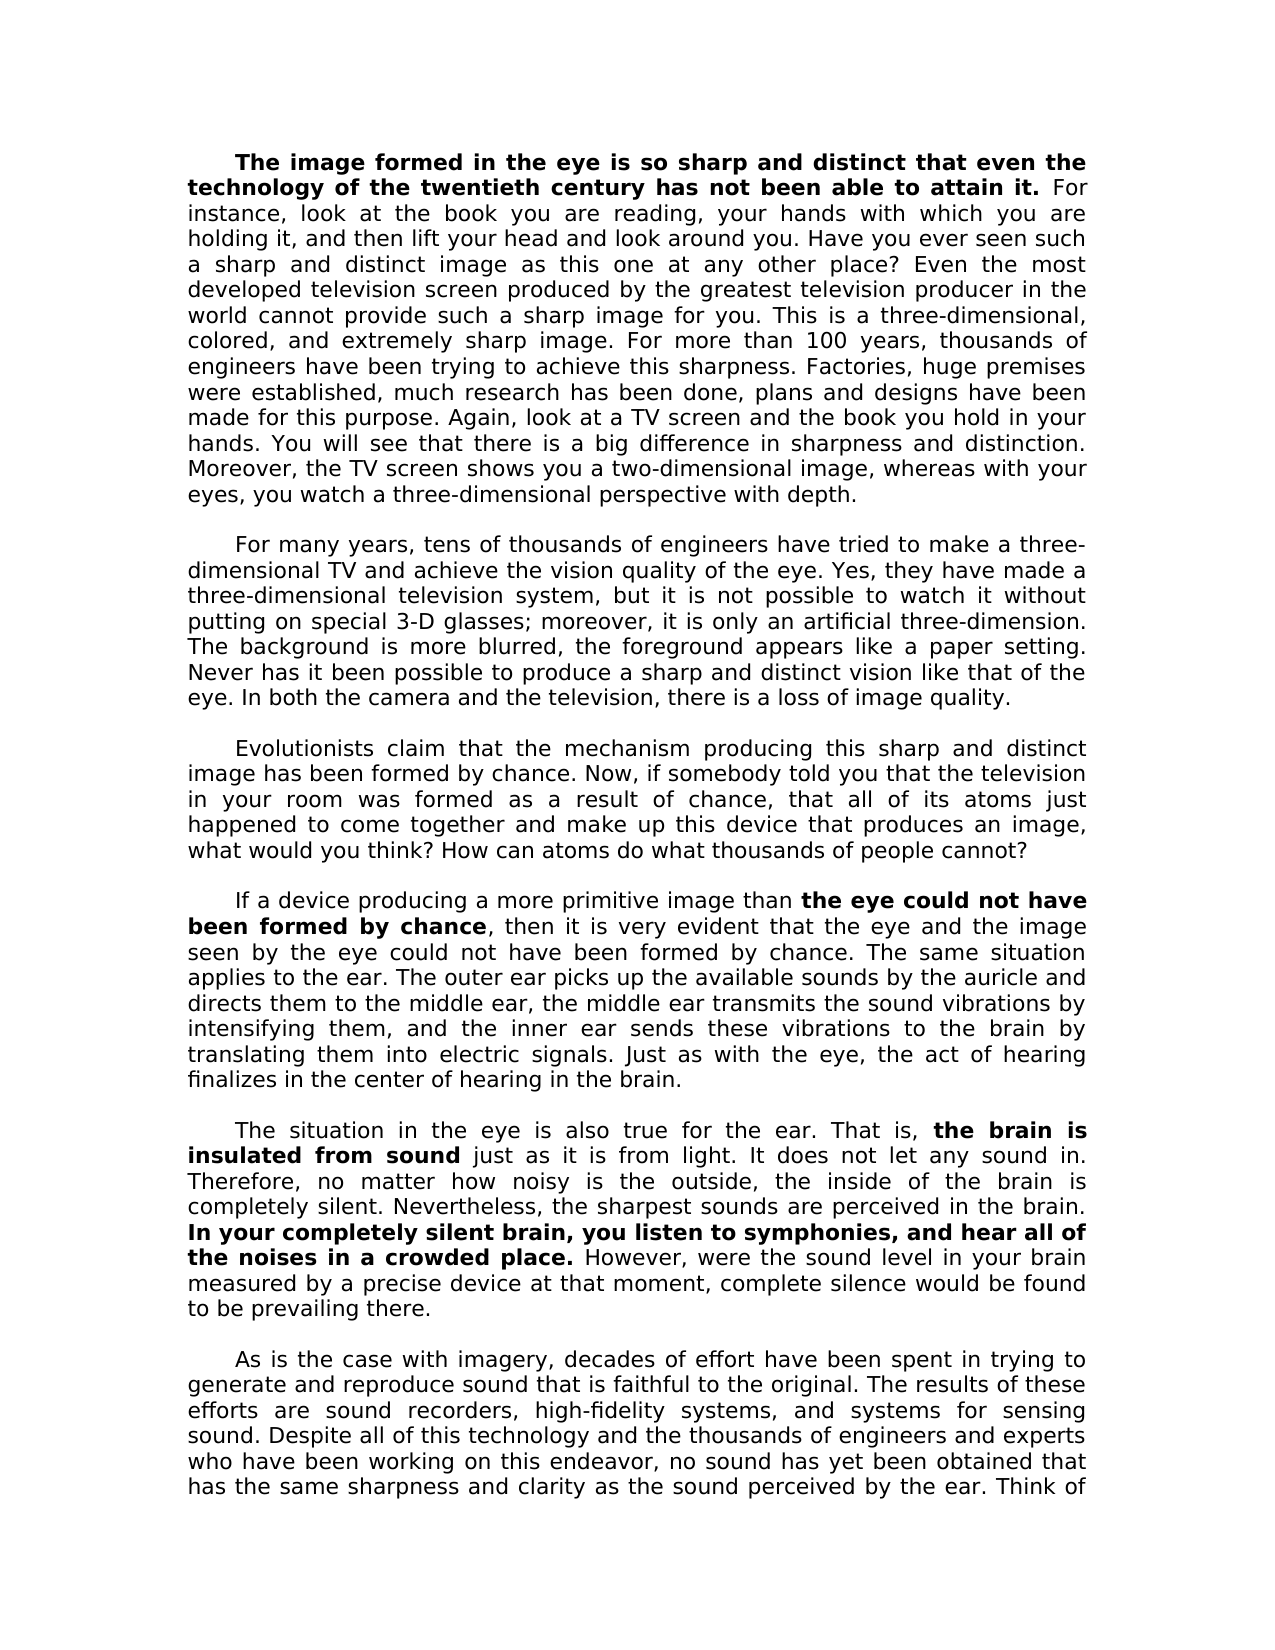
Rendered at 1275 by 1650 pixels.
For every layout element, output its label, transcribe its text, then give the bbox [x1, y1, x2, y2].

text For many years, tens of thousands of engineers have tried to make a three-dimensional TV and achieve the vision quality of the eye. Yes, they have made a three-dimensional television system, but it is not possible to watch it without putting on special 3-D glasses; moreover, it is only an artificial three-dimension. The background is more blurred, the foreground appears like a paper setting. Never has it been possible to produce a sharp and distinct vision like that of the eye. In both the camera and the television, there is a loss of image quality. [187, 532, 1087, 711]
text As is the case with imagery, decades of effort have been spent in trying to generate and reproduce sound that is faithful to the original. The results of these efforts are sound recorders, high-fidelity systems, and systems for sensing sound. Despite all of this technology and the thousands of engineers and experts who have been working on this endeavor, no sound has yet been obtained that has the same sharpness and clarity as the sound perceived by the ear. Think of [187, 1347, 1087, 1500]
text Evolutionists claim that the mechanism producing this sharp and distinct image has been formed by chance. Now, if somebody told you that the television in your room was formed as a result of chance, that all of its atoms just happened to come together and make up this device that produces an image, what would you think? How can atoms do what thousands of people cannot? [187, 736, 1087, 863]
text The image formed in the eye is so sharp and distinct that even the technology of the twentieth century has not been able to attain it. For instance, look at the book you are reading, your hands with which you are holding it, and then lift your head and look around you. Have you ever seen such a sharp and distinct image as this one at any other place? Even the most developed television screen produced by the greatest television producer in the world cannot provide such a sharp image for you. This is a three-dimensional, colored, and extremely sharp image. For more than 100 years, thousands of engineers have been trying to achieve this sharpness. Factories, huge premises were established, much research has been done, plans and designs have been made for this purpose. Again, look at a TV screen and the book you hold in your hands. You will see that there is a big difference in sharpness and distinction. Moreover, the TV screen shows you a two-dimensional image, whereas with your eyes, you watch a three-dimensional perspective with depth. [187, 150, 1087, 507]
text The situation in the eye is also true for the ear. That is, the brain is insulated from sound just as it is from light. It does not let any sound in. Therefore, no matter how noisy is the outside, the inside of the brain is completely silent. Nevertheless, the sharpest sounds are perceived in the brain. In your completely silent brain, you listen to symphonies, and hear all of the noises in a crowded place. However, were the sound level in your brain measured by a precise device at that moment, complete silence would be found to be prevailing there. [187, 1118, 1087, 1322]
text If a device producing a more primitive image than the eye could not have been formed by chance, then it is very evident that the eye and the image seen by the eye could not have been formed by chance. The same situation applies to the ear. The outer ear picks up the available sounds by the auricle and directs them to the middle ear, the middle ear transmits the sound vibrations by intensifying them, and the inner ear sends these vibrations to the brain by translating them into electric signals. Just as with the eye, the act of hearing finalizes in the center of hearing in the brain. [187, 888, 1087, 1093]
